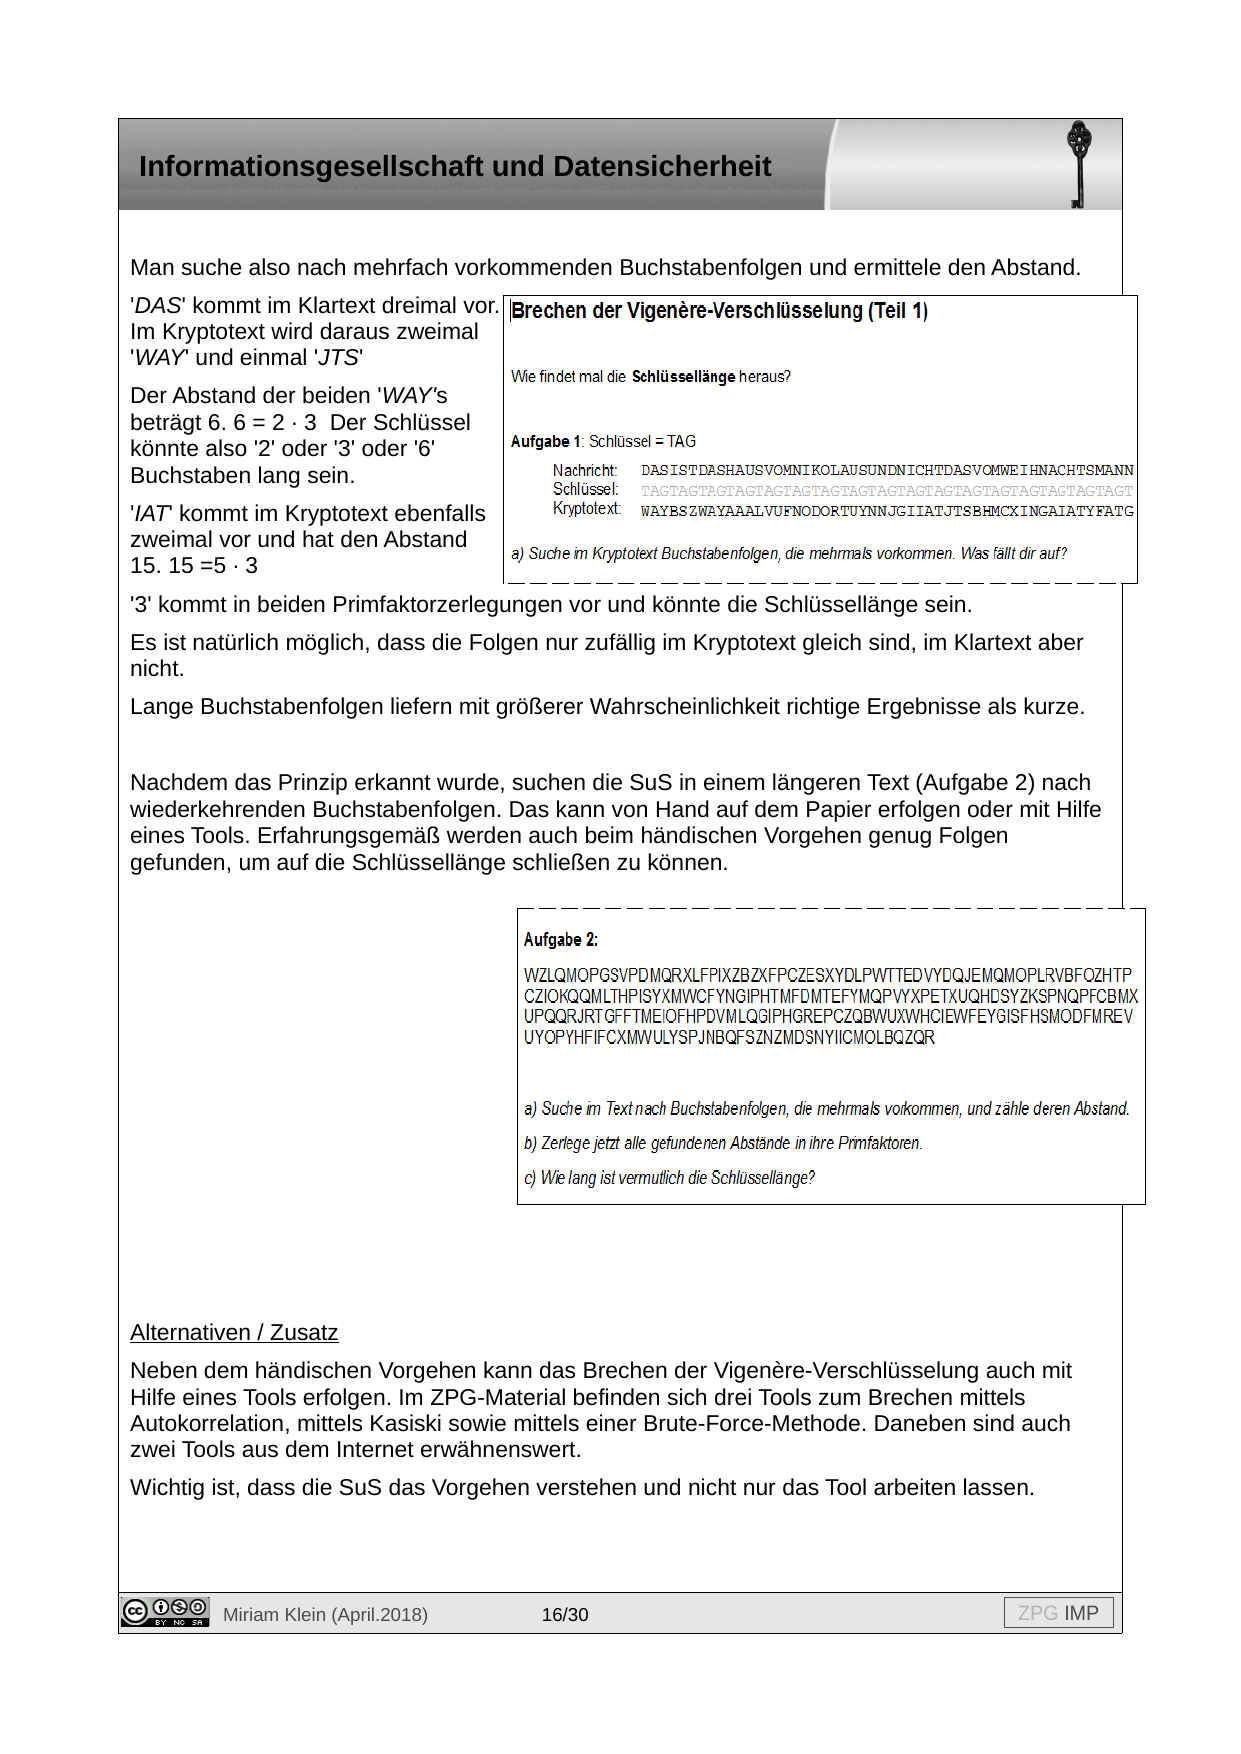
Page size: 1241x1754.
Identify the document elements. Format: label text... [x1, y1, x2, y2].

text [504, 296, 1137, 583]
picture [119, 119, 1122, 210]
text 'IAT' kommt im Kryptotext ebenfalls zweimal vor und hat den Abstand 15. 15 =5 ∙ 3 [130, 500, 502, 579]
picture [520, 911, 1142, 1202]
text Alternativen / Zusatz [130, 1319, 1110, 1345]
text Lange Buchstabenfolgen liefern mit größerer Wahrscheinlichkeit richtige Ergebnisse als kurze. [130, 693, 1110, 719]
text Man suche also nach mehrfach vorkommenden Buchstabenfolgen und ermittele den Abstand. [130, 253, 1110, 280]
text '3' kommt in beiden Primfaktorzerlegungen vor und könnte die Schlüssellänge sein. [130, 591, 1110, 617]
text Neben dem händischen Vorgehen kann das Brechen der Vigenère-Verschlüsselung auch mit Hilfe eines Tools erfolgen. Im ZPG-Material befinden sich drei Tools zum Brechen mittels Autokorrelation, mittels Kasiski sowie mittels einer Brute-Force-Methode. Daneben sind auch zwei Tools aus dem Internet erwähnenswert. [130, 1357, 1110, 1462]
text Es ist natürlich möglich, dass die Folgen nur zufällig im Kryptotext gleich sind, im Klartext aber nicht. [130, 629, 1110, 681]
text Wichtig ist, dass die SuS das Vorgehen verstehen und nicht nur das Tool arbeiten lassen. [130, 1474, 1110, 1501]
text Nachdem das Prinzip erkannt wurde, suchen die SuS in einem längeren Text (Aufgabe 2) nach wiederkehrenden Buchstabenfolgen. Das kann von Hand auf dem Papier erfolgen oder mit Hilfe eines Tools. Erfahrungsgemäß werden auch beim händischen Vorgehen genug Folgen gefunden, um auf die Schlüssellänge schließen zu können. [130, 769, 1110, 875]
text Der Abstand der beiden 'WAY's beträgt 6. 6 = 2 ∙ 3 Der Schlüssel könnte also '2' oder '3' oder '6' Buchstaben lang sein. [130, 382, 502, 488]
text 'DAS' kommt im Klartext dreimal vor. Im Kryptotext wird daraus zweimal 'WAY' und einmal 'JTS' [130, 292, 1110, 583]
picture [120, 1597, 210, 1627]
picture [505, 298, 1135, 580]
